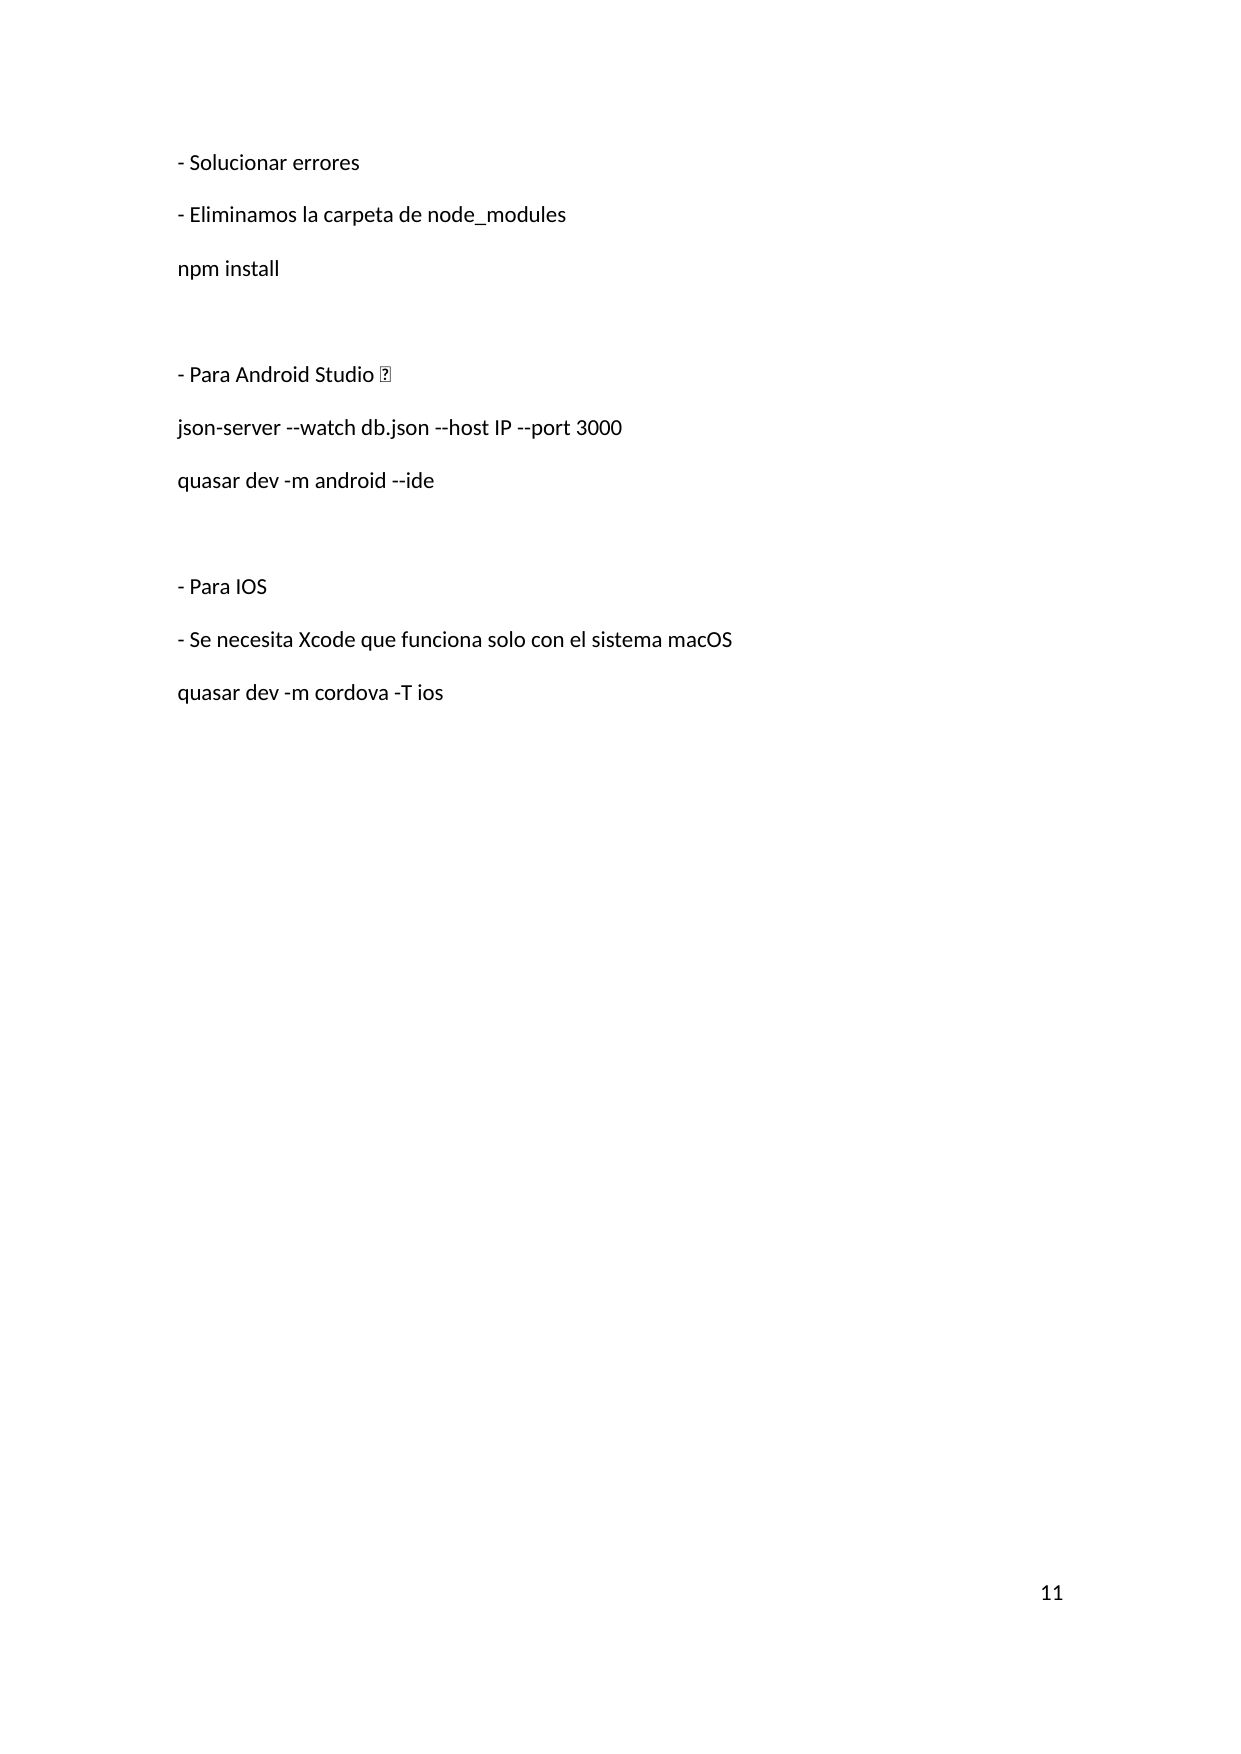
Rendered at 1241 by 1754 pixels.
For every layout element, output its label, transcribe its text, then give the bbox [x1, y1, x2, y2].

text json-server --watch db.json --host IP --port 3000 [177, 413, 1063, 441]
text - Se necesita Xcode que funciona solo con el sistema macOS [177, 625, 1063, 653]
text quasar dev -m cordova -T ios [177, 678, 1063, 706]
text - Eliminamos la carpeta de node_modules [177, 201, 1063, 229]
text quasar dev -m android --ide [177, 466, 1063, 494]
text - Para IOS [177, 572, 1063, 600]
text npm install [177, 254, 1063, 282]
text - Para Android Studio ✅ [177, 360, 1063, 388]
text - Solucionar errores [177, 148, 1063, 176]
